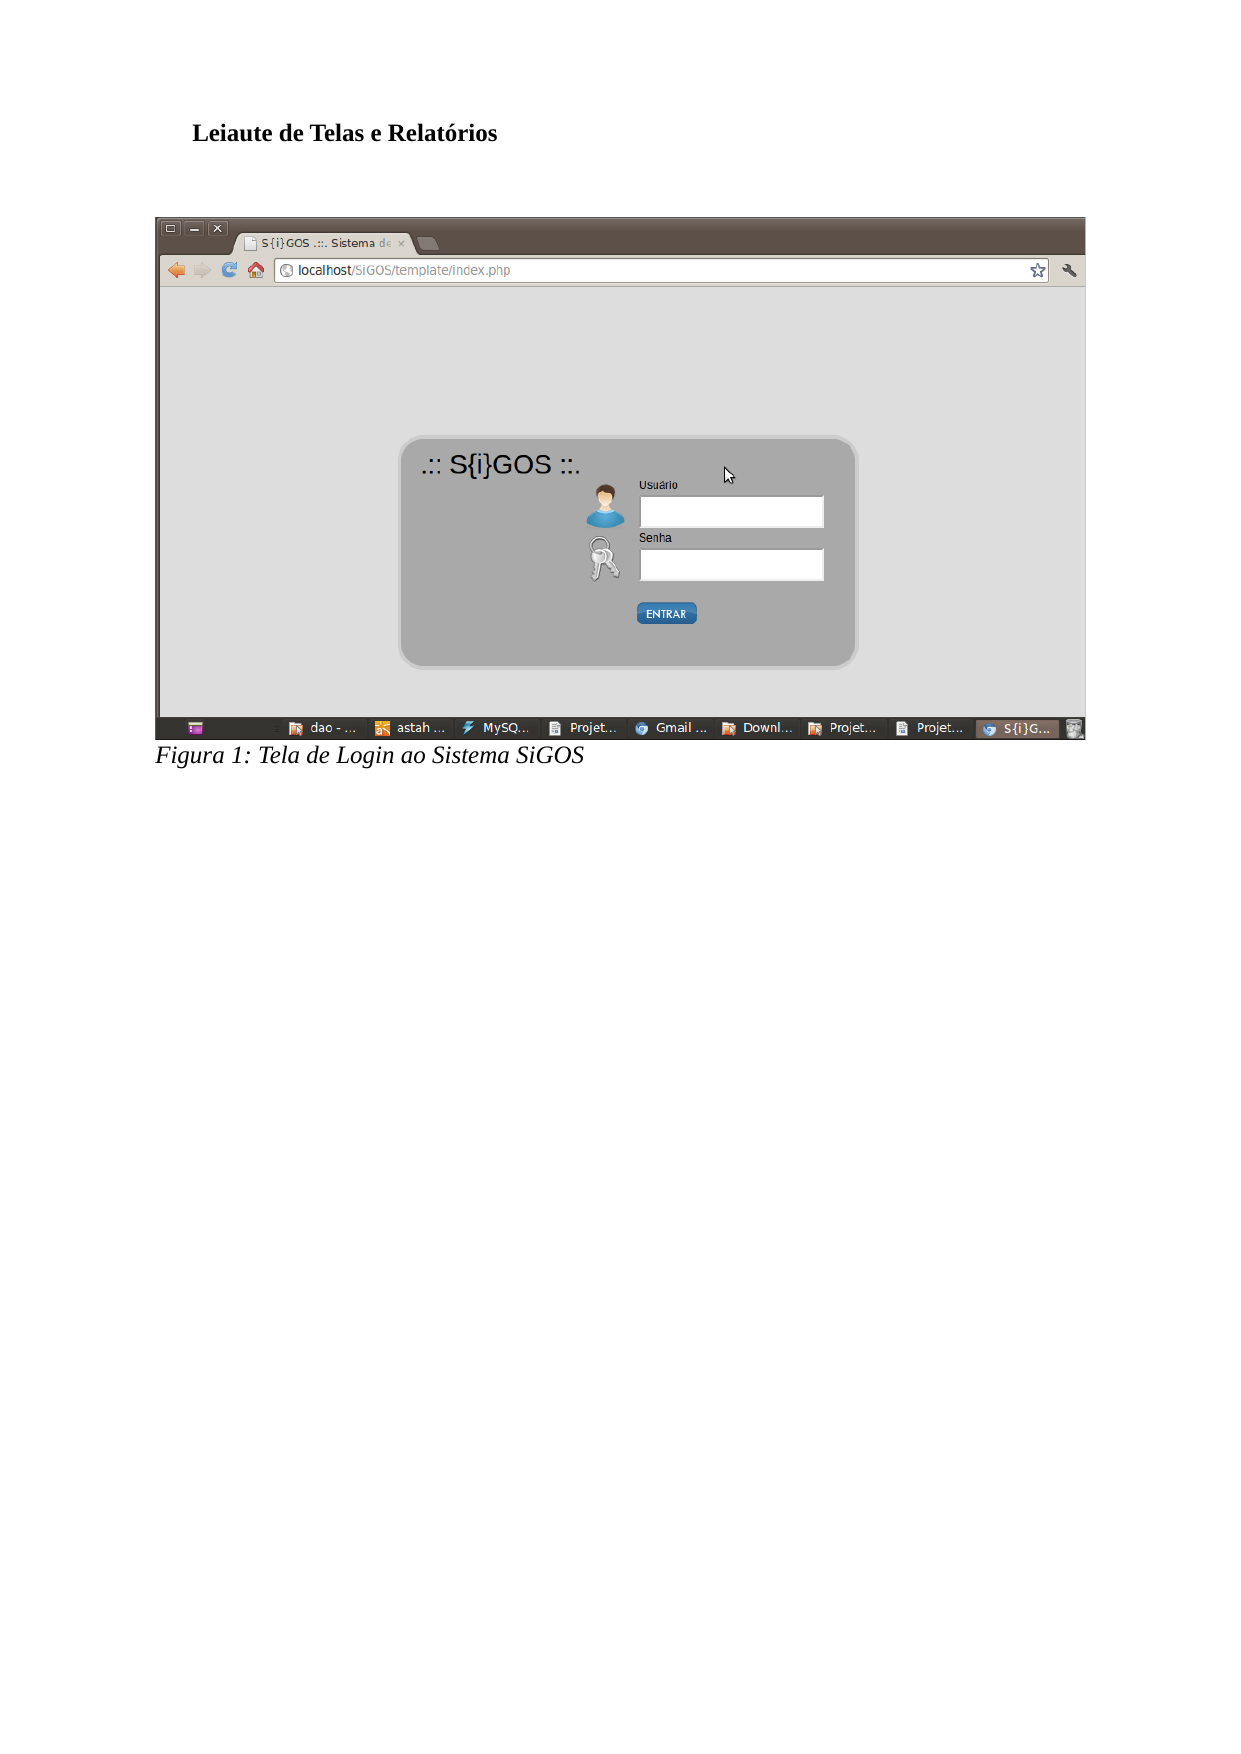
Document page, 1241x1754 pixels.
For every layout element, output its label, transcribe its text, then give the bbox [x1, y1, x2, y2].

text Leiaute de Telas e Relatórios [192, 118, 1122, 147]
text Figura 1: Tela de Login ao Sistema SiGOS [155, 740, 1085, 769]
picture [155, 217, 1086, 740]
